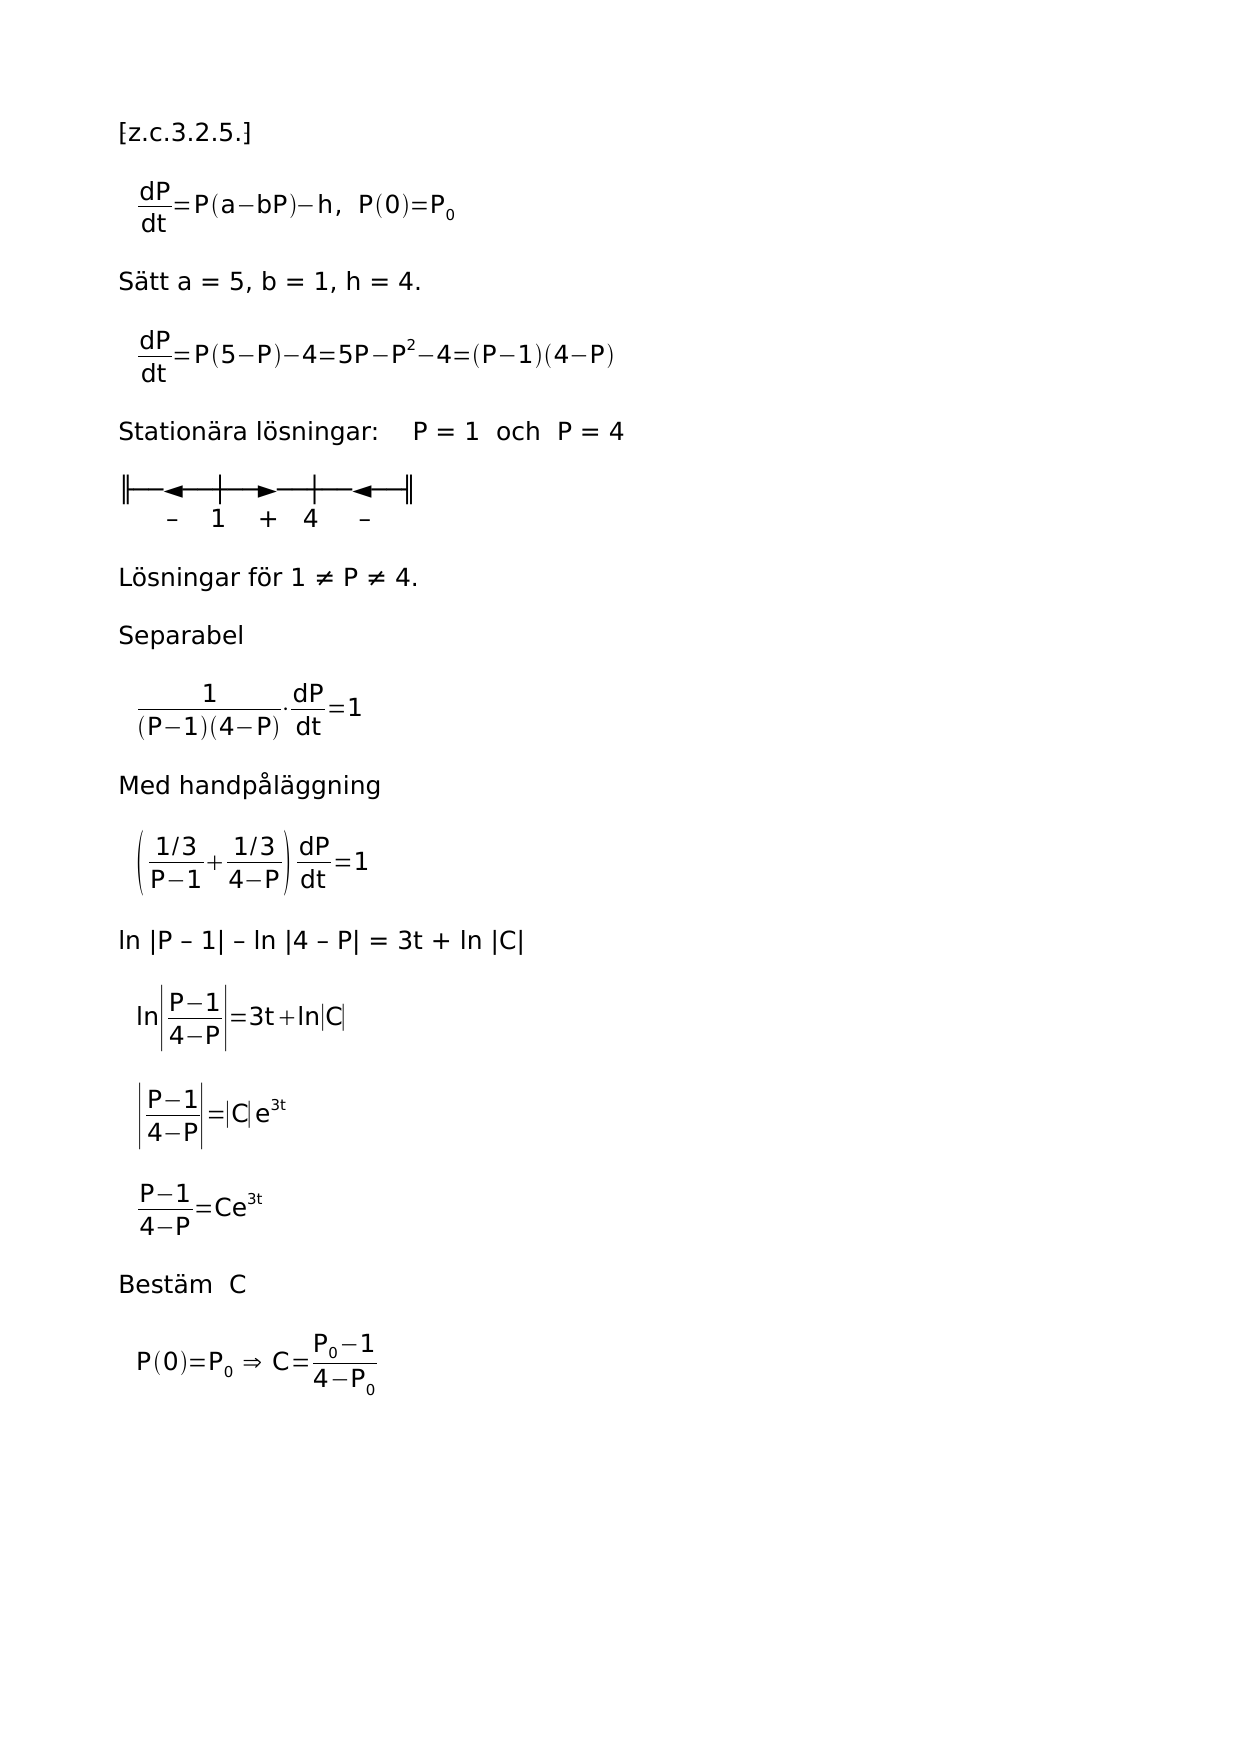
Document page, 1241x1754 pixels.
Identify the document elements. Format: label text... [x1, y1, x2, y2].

text ln |P – 1| – ln |4 – P| = 3t + ln |C| [118, 926, 1122, 956]
text Stationära lösningar: P = 1 och P = 4 [118, 417, 1122, 446]
text ⁅z.c.3.2.5.⁆ [118, 118, 1122, 147]
text Med handpåläggning [118, 771, 1122, 800]
text – 1 + 4 – [118, 504, 1122, 533]
text Separabel [118, 621, 1122, 650]
text ╟──◄──┼──►──┼──◄──╢ [411, 475, 1122, 504]
text ╟──◄──┼──►──┼──◄──╢ [221, 475, 314, 504]
text Sätt a = 5, b = 1, h = 4. [118, 267, 1122, 297]
text ╟──◄──┼──►──┼──◄──╢ [128, 475, 219, 504]
text ╟──◄──┼──►──┼──◄──╢ [316, 475, 406, 504]
text Bestäm C [118, 1270, 1122, 1299]
text Lösningar för 1 ≠ P ≠ 4. [118, 563, 1122, 592]
